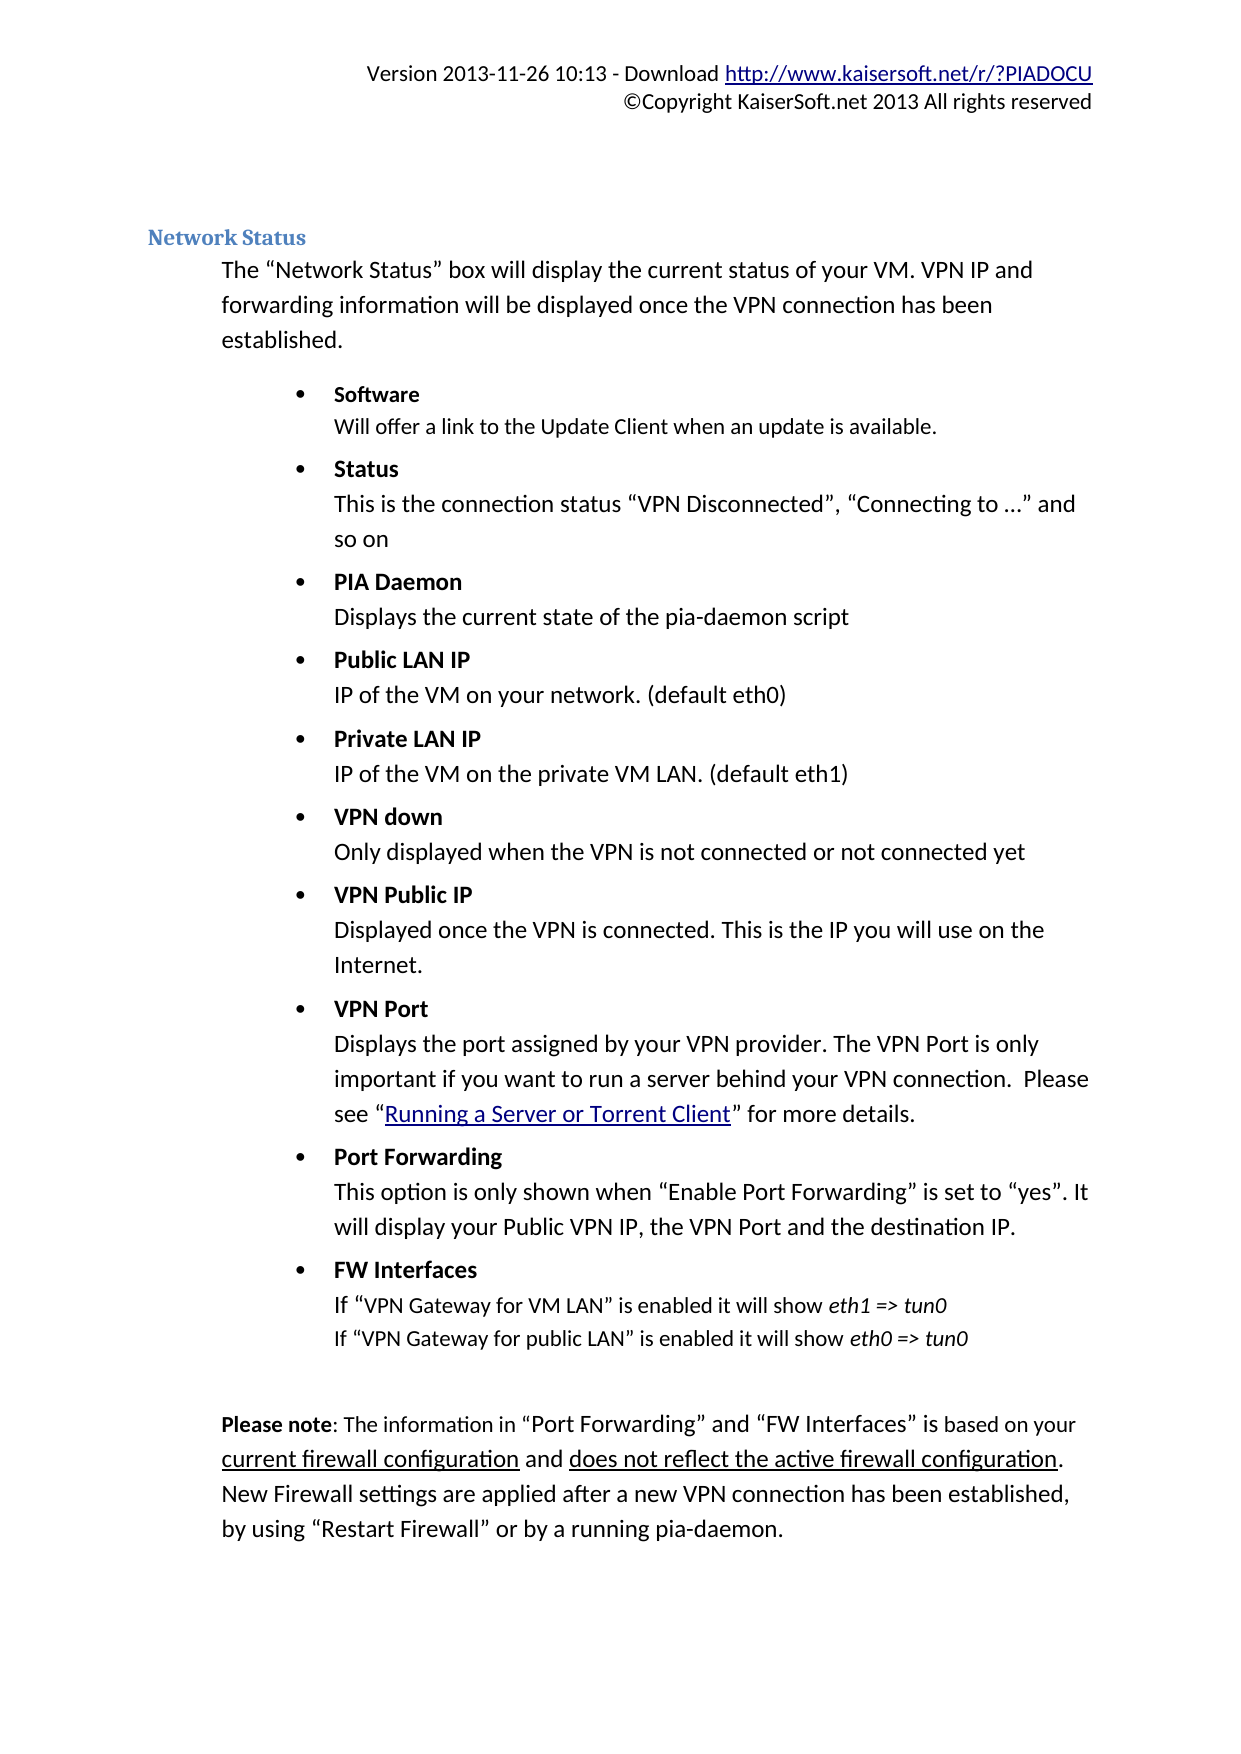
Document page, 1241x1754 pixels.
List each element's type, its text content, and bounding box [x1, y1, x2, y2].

list FW Interfaces If “VPN Gateway for VM LAN” is enabled it will show eth1 => tun0 If “VPN Gateway for public LAN” is enabled it will show eth0 => tun0 [296, 1255, 1093, 1352]
text The “Network Status” box will display the current status of your VM. VPN IP and forwarding information will be displayed once the VPN connection has been established. [221, 254, 1093, 355]
list VPN Port Displays the port assigned by your VPN provider. The VPN Port is only important if you want to run a server behind your VPN connection. Please see “Running a Server or Torrent Client” for more details. [296, 993, 1093, 1128]
list Private LAN IP IP of the VM on the private VM LAN. (default eth1) [296, 723, 1093, 788]
list PIA Daemon Displays the current state of the pia-daemon script [296, 566, 1093, 632]
list Public LAN IP IP of the VM on your network. (default eth0) [296, 645, 1093, 710]
text Please note: The information in “Port Forwarding” and “FW Interfaces” is based on your current firewall configuration and does not reflect the active firewall configuration. New Firewall settings are applied after a new VPN connection has been established, by using “Restart Firewall” or by a running pia-daemon. [221, 1408, 1093, 1544]
list VPN Public IP Displayed once the VPN is connected. This is the IP you will use on the Internet. [296, 880, 1093, 980]
list Software Will offer a link to the Update Client when an update is available. [296, 380, 1093, 441]
list Port Forwarding This option is only shown when “Enable Port Forwarding” is set to “yes”. It will display your Public VPN IP, the VPN Port and the destination IP. [296, 1141, 1093, 1242]
subtitle Network Status [148, 224, 1093, 251]
list VPN down Only displayed when the VPN is not connected or not connected yet [296, 801, 1093, 867]
list Status This is the connection status “VPN Disconnected”, “Connecting to …” and so on [296, 453, 1093, 553]
